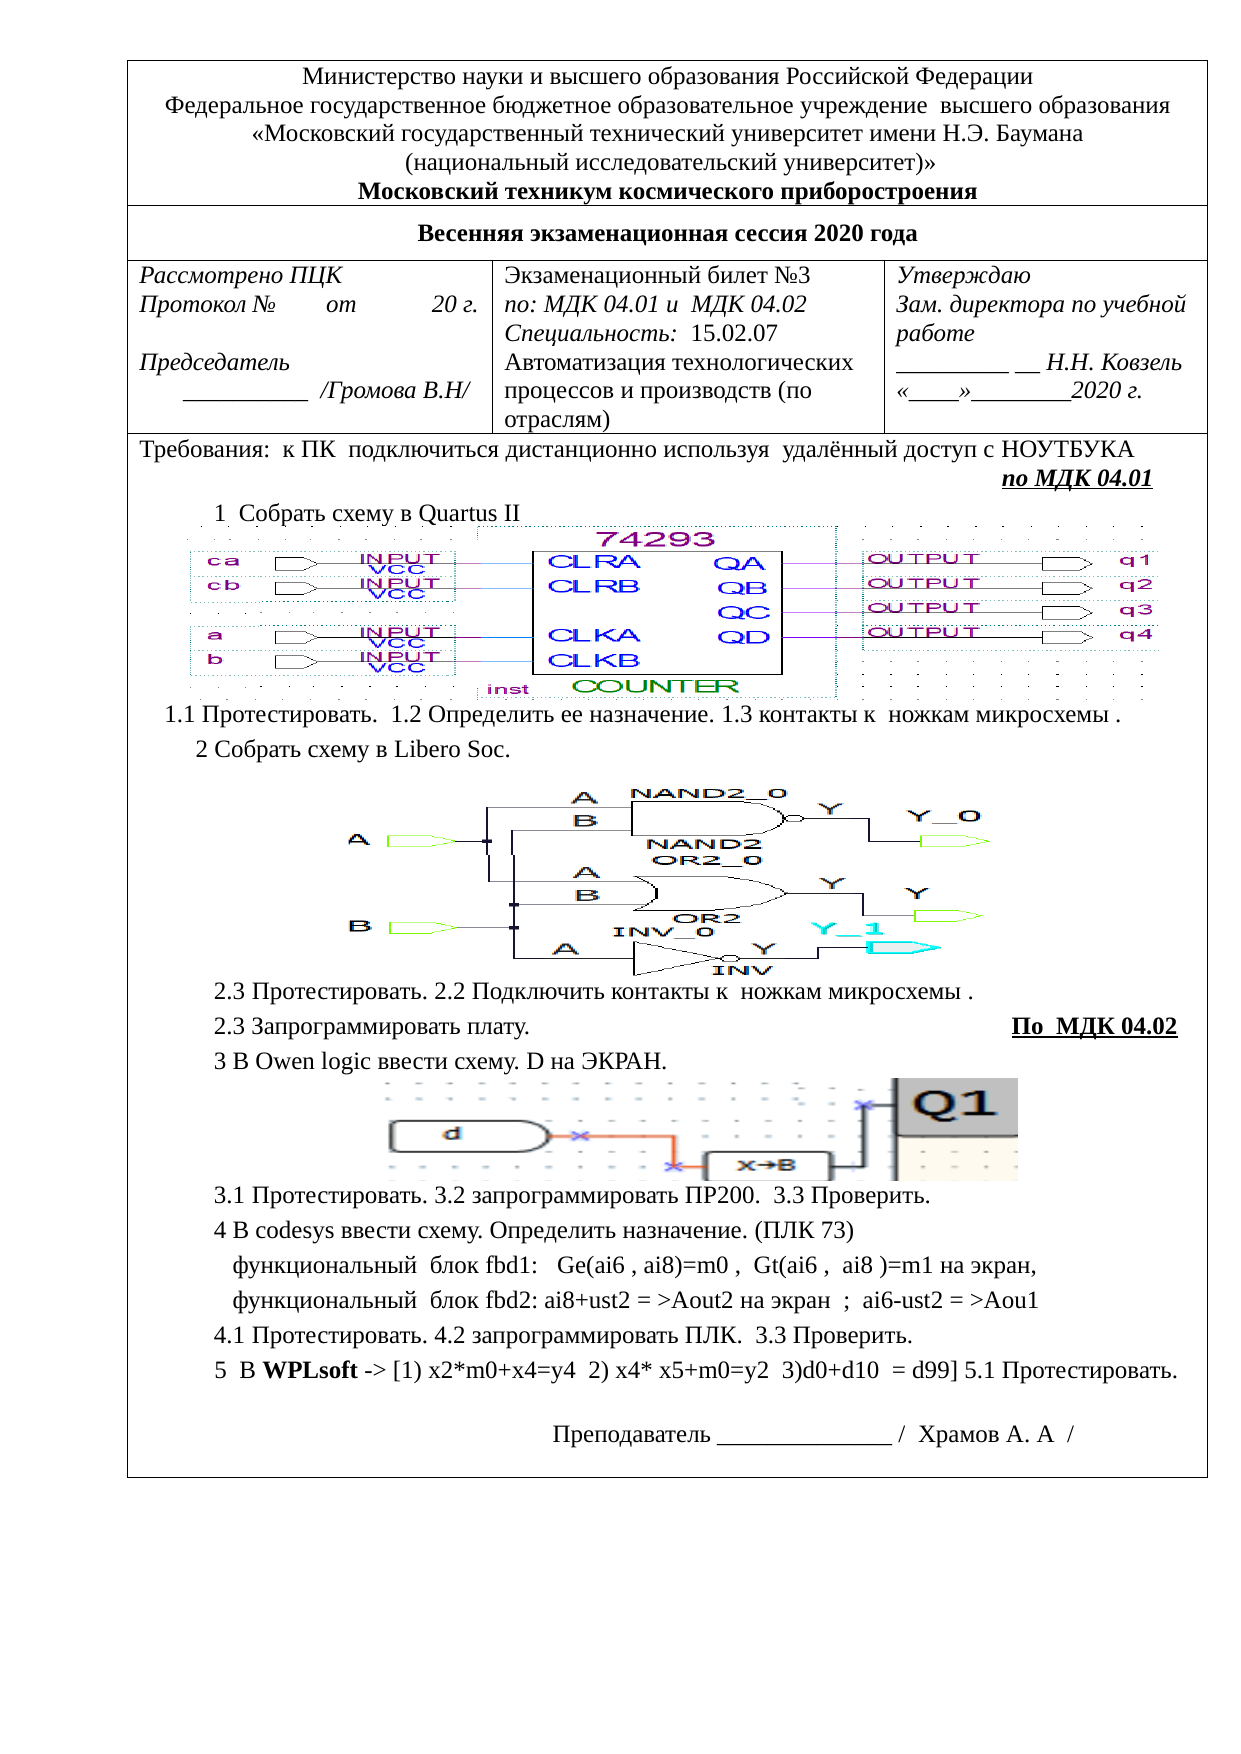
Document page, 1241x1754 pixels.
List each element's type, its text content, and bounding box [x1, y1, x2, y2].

table_cell Экзаменационный билет №3 по: МДК 04.01 и МДК 04.02 Специальность: 15.02.07 Автоматизация технологических процессов и производств (по отраслям) [493, 261, 884, 433]
table_header Министерство науки и высшего образования Российской Федерации Федеральное государственное бюджетное образовательное учреждение высшего образования «Московский государственный технический университет имени Н.Э. Баумана (национальный исследовательский университет)» Московский техникум космического приборостроения [128, 61, 1207, 205]
table_cell Требования: к ПК подключиться дистанционно используя удалённый доступ с НОУТБУКА по МДК 04.01 1 Собрать схему в Quartus II 1.1 Протестировать. 1.2 Определить ее назначение. 1.3 контакты к ножкам микросхемы . 2 Собрать схему в Libero Soc. Протестировать. 2.2 Подключить контакты к ножкам микросхемы . 2.3 Запрограммировать плату. По МДК 04.02 3 В Owen logic ввести схему. D на ЭКРАН. Протестировать. 3.2 запрограммировать ПР200. 3.3 Проверить. 4 В codesys ввести схему. Определить назначение. (ПЛК 73) функциональный блок fbd1: Ge(ai6 , ai8)=m0 , Gt(ai6 , ai8 )=m1 на экран, функциональный блок fbd2: ai8+ust2 = >Aout2 на экран ; ai6-ust2 = >Aou1 Протестировать. 4.2 запрограммировать ПЛК. 3.3 Проверить. 5 В WPLsoft -> [1) x2*m0+x4=y4 2) x4* x5+m0=y2 3)d0+d10 = d99] 5.1 Протестировать. Преподаватель ______________ / Храмов А. А / [128, 434, 1207, 1477]
table_cell Весенняя экзаменационная сессия 2020 года [128, 206, 1207, 259]
table_cell Рассмотрено ПЦК Протокол № от 20 г. Председатель __________ /Громова В.Н/ [128, 261, 492, 433]
table_cell Утверждаю Зам. директора по учебной работе _________ __ Н.Н. Ковзель «____»________2020 г. [885, 261, 1207, 433]
